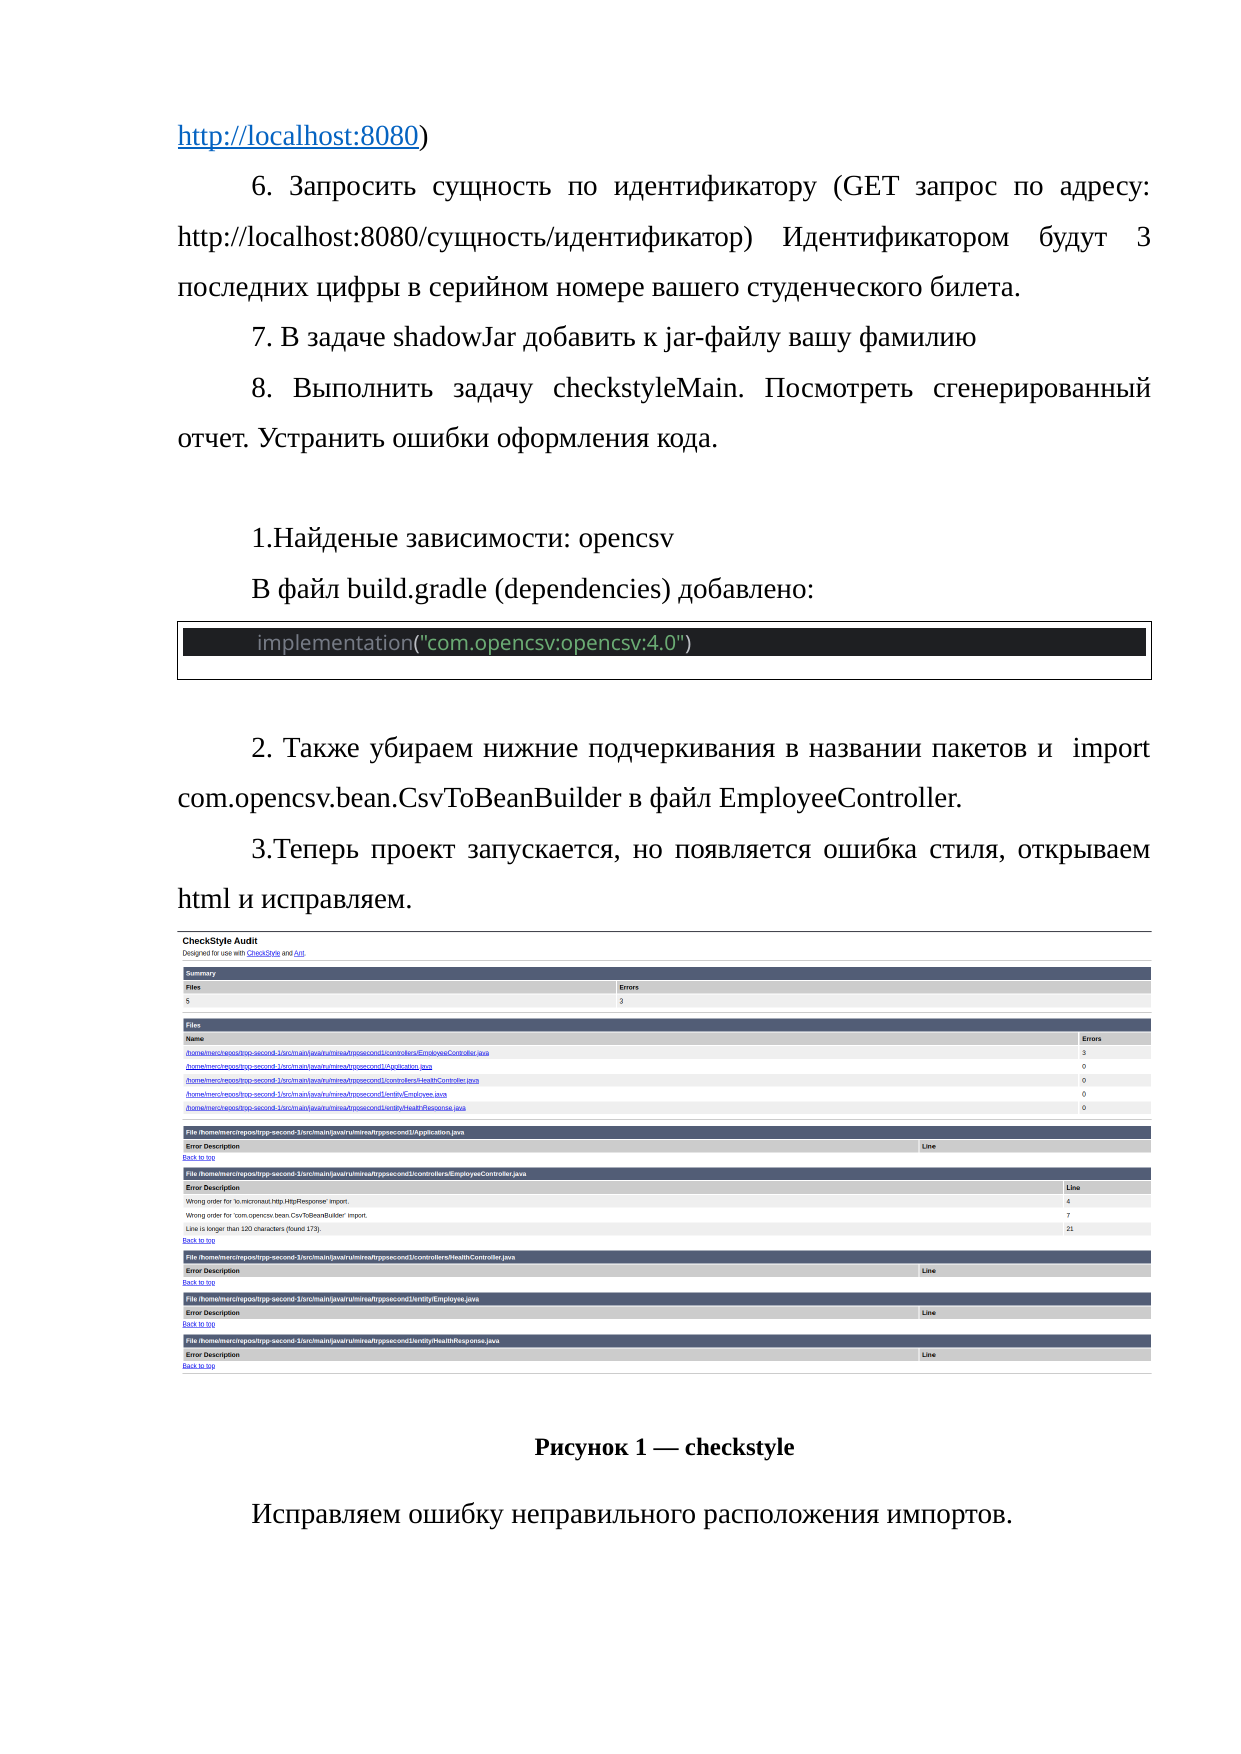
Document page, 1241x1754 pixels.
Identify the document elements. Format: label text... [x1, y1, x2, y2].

text 1.Найденые зависимости: opencsv [177, 521, 1152, 554]
text 8. Выполнить задачу checkstyleMain. Посмотреть сгенерированный отчет. Устранить ошибки оформления кода. [177, 370, 1152, 453]
text В файл build.gradle (dependencies) добавлено: [177, 571, 1152, 604]
table_header implementation("com.opencsv:opencsv:4.0") [178, 622, 1151, 679]
text 3.Теперь проект запускается, но появляется ошибка стиля, открываем html и исправляем. [177, 831, 1152, 915]
text Исправляем ошибку неправильного расположения импортов. [177, 1497, 1152, 1530]
text Рисунок 1 — checkstyle [177, 1416, 1152, 1461]
text http://localhost:8080) [177, 118, 1152, 152]
text 2. Также убираем нижние подчеркивания в названии пакетов и import com.opencsv.bean.CsvToBeanBuilder в файл EmployeeController. [177, 730, 1152, 814]
text 6. Запросить сущность по идентификатору (GET запрос по адресу: http://localhost:8080/сущность/идентификатор) Идентификатором будут 3 последних цифры в серийном номере вашего студенческого билета. [177, 168, 1152, 303]
picture [177, 931, 1152, 1416]
text 7. В задаче shadowJar добавить к jar-файлу вашу фамилию [177, 319, 1152, 353]
